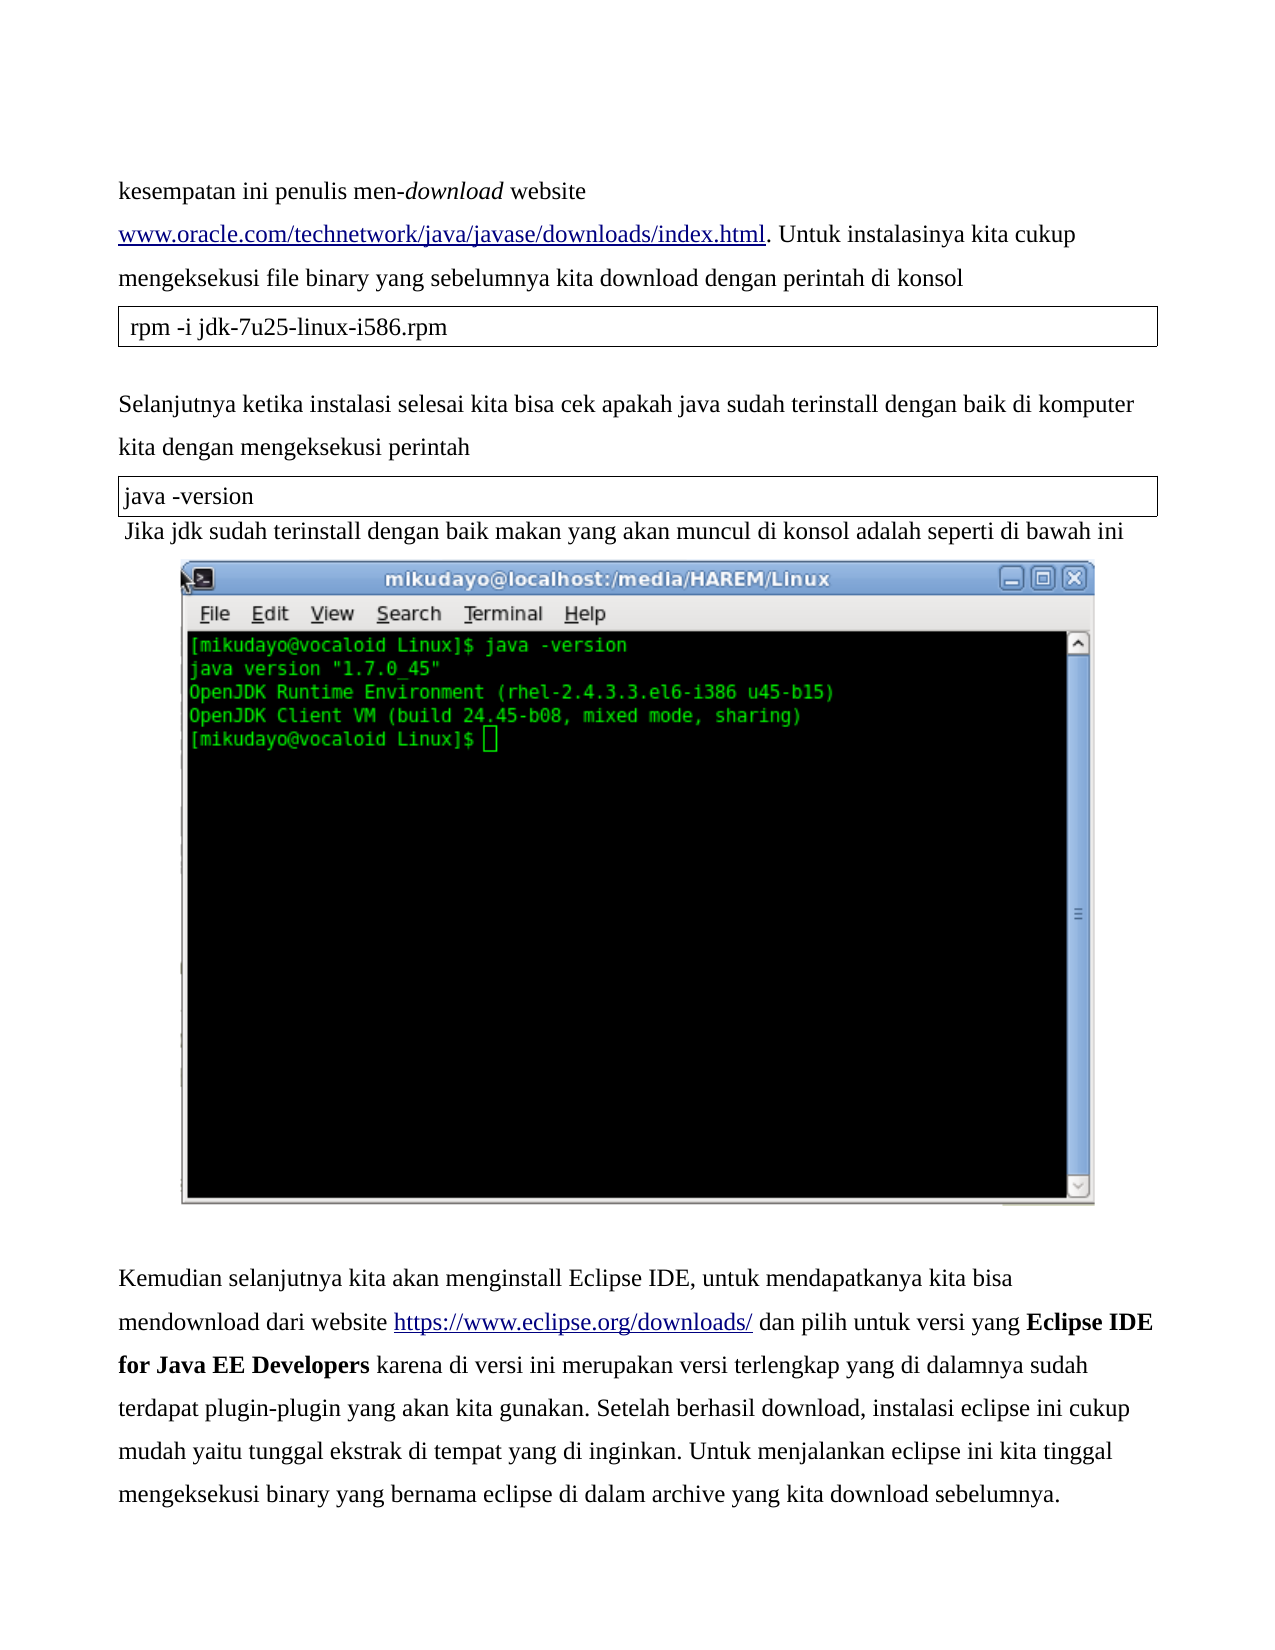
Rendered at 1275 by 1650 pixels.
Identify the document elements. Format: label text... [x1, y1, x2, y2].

picture [180, 559, 1095, 1206]
table_header rpm -i jdk-7u25-linux-i586.rpm [119, 307, 1157, 346]
table_header java -version [119, 477, 1157, 516]
text kesempatan ini penulis men-download website www.oracle.com/technetwork/java/javase/downloads/index.html. Untuk instalasinya kita cukup mengeksekusi file binary yang sebelumnya kita download dengan perintah di konsol [118, 176, 1157, 291]
text Jika jdk sudah terinstall dengan baik makan yang akan muncul di konsol adalah seperti di bawah ini [118, 517, 1157, 545]
text Selanjutnya ketika instalasi selesai kita bisa cek apakah java sudah terinstall dengan baik di komputer kita dengan mengeksekusi perintah [118, 389, 1157, 461]
text Kemudian selanjutnya kita akan menginstall Eclipse IDE, untuk mendapatkanya kita bisa mendownload dari website https://www.eclipse.org/downloads/ dan pilih untuk versi yang Eclipse IDE for Java EE Developers karena di versi ini merupakan versi terlengkap yang di dalamnya sudah terdapat plugin-plugin yang akan kita gunakan. Setelah berhasil download, instalasi eclipse ini cukup mudah yaitu tunggal ekstrak di tempat yang di inginkan. Untuk menjalankan eclipse ini kita tinggal mengeksekusi binary yang bernama eclipse di dalam archive yang kita download sebelumnya. [118, 1263, 1157, 1508]
